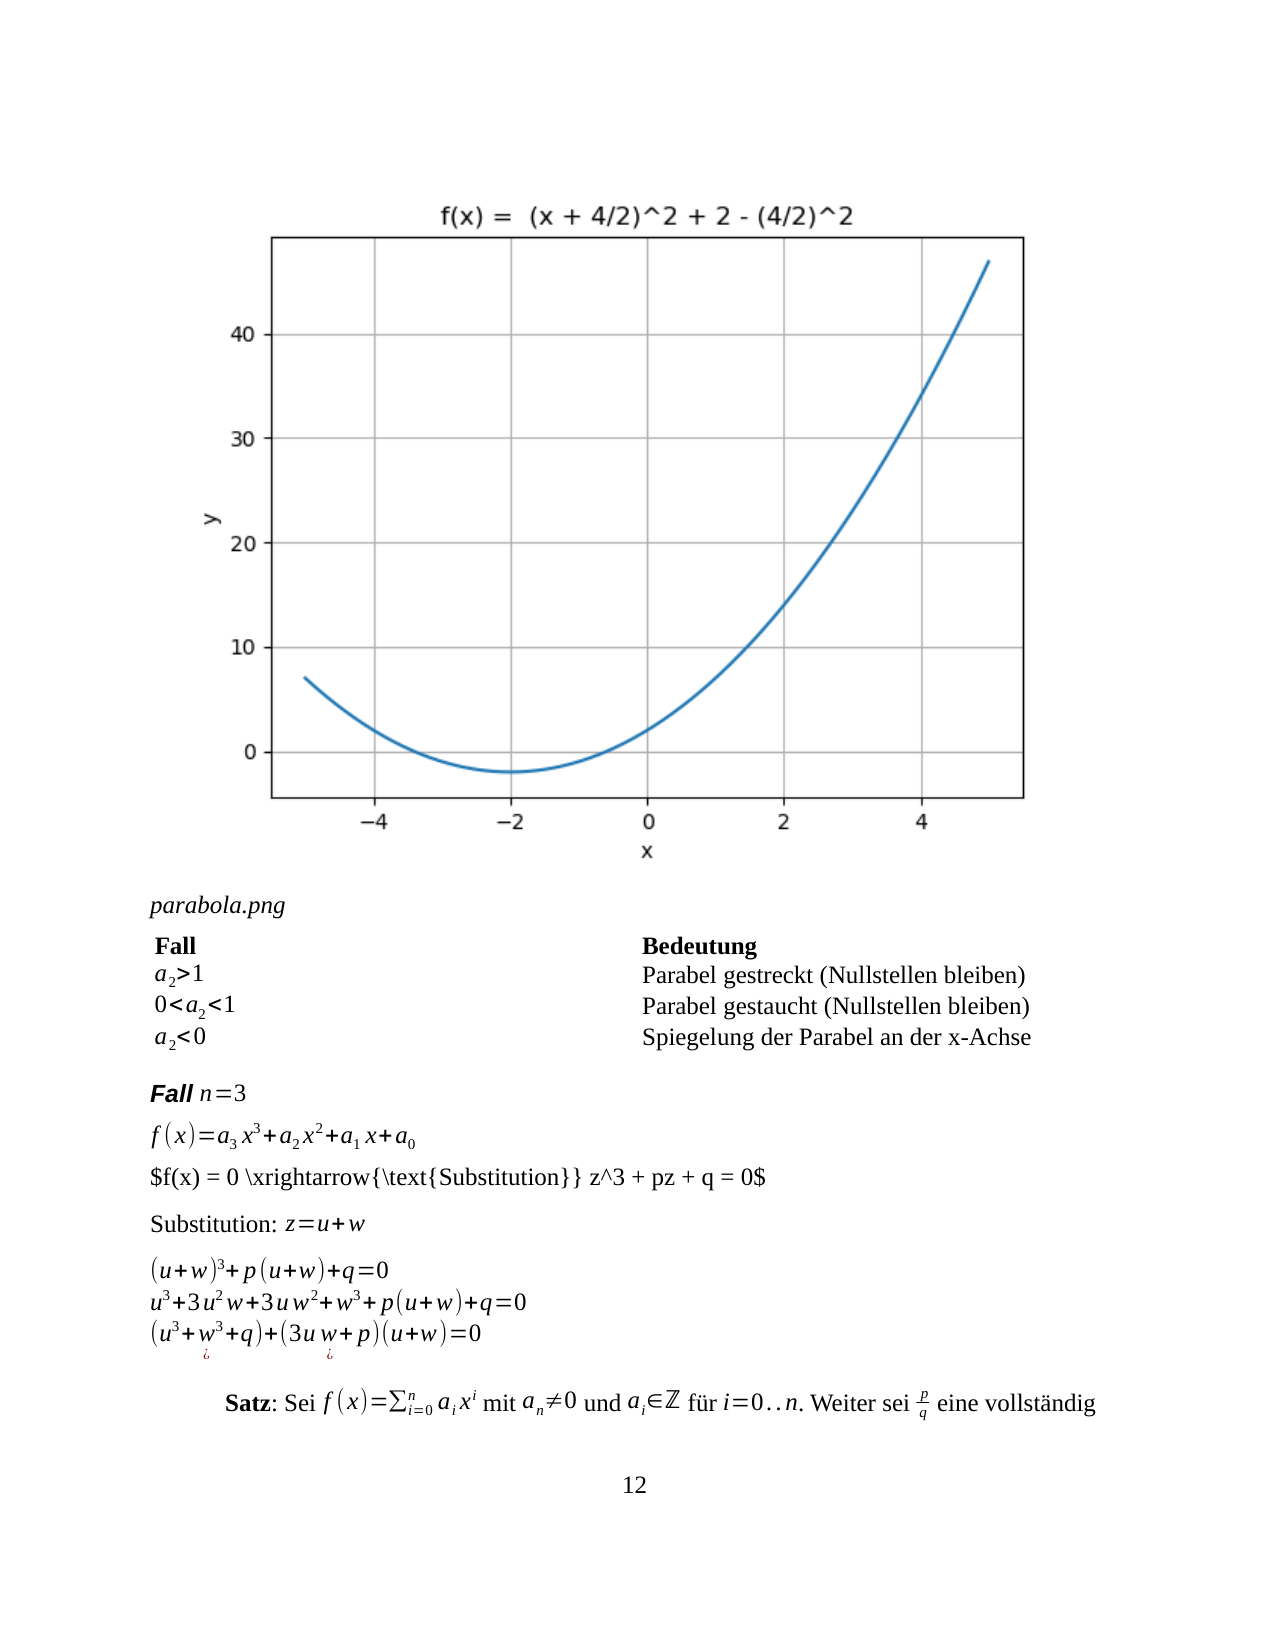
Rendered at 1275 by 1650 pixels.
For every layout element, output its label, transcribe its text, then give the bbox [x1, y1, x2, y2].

table_cell [150, 1023, 637, 1054]
table_header Bedeutung [638, 931, 1125, 960]
table_cell Spiegelung der Parabel an der x-Achse [638, 1023, 1125, 1054]
subtitle Fall [150, 1079, 1125, 1107]
table_cell Parabel gestreckt (Nullstellen bleiben) [638, 960, 1125, 991]
text Satz: Sei mit und für . Weiter sei eine vollständig gekürzte, rationale Nullstelle mit . Dann gilt und . Falls , dann ist . Jede rationale Nullstelle ist dann ganzzahlig. [225, 1384, 1125, 1420]
table_cell Parabel gestaucht (Nullstellen bleiben) [638, 991, 1125, 1022]
table_header Fall [150, 931, 637, 960]
text Substitution: [150, 1209, 1125, 1237]
picture [150, 150, 1120, 878]
table_cell [150, 991, 637, 1022]
table_cell [150, 960, 637, 991]
text $f(x) = 0 \xrightarrow{\text{Substitution}} z^3 + pz + q = 0$ [150, 1162, 1125, 1191]
text parabola.png [150, 890, 1125, 918]
